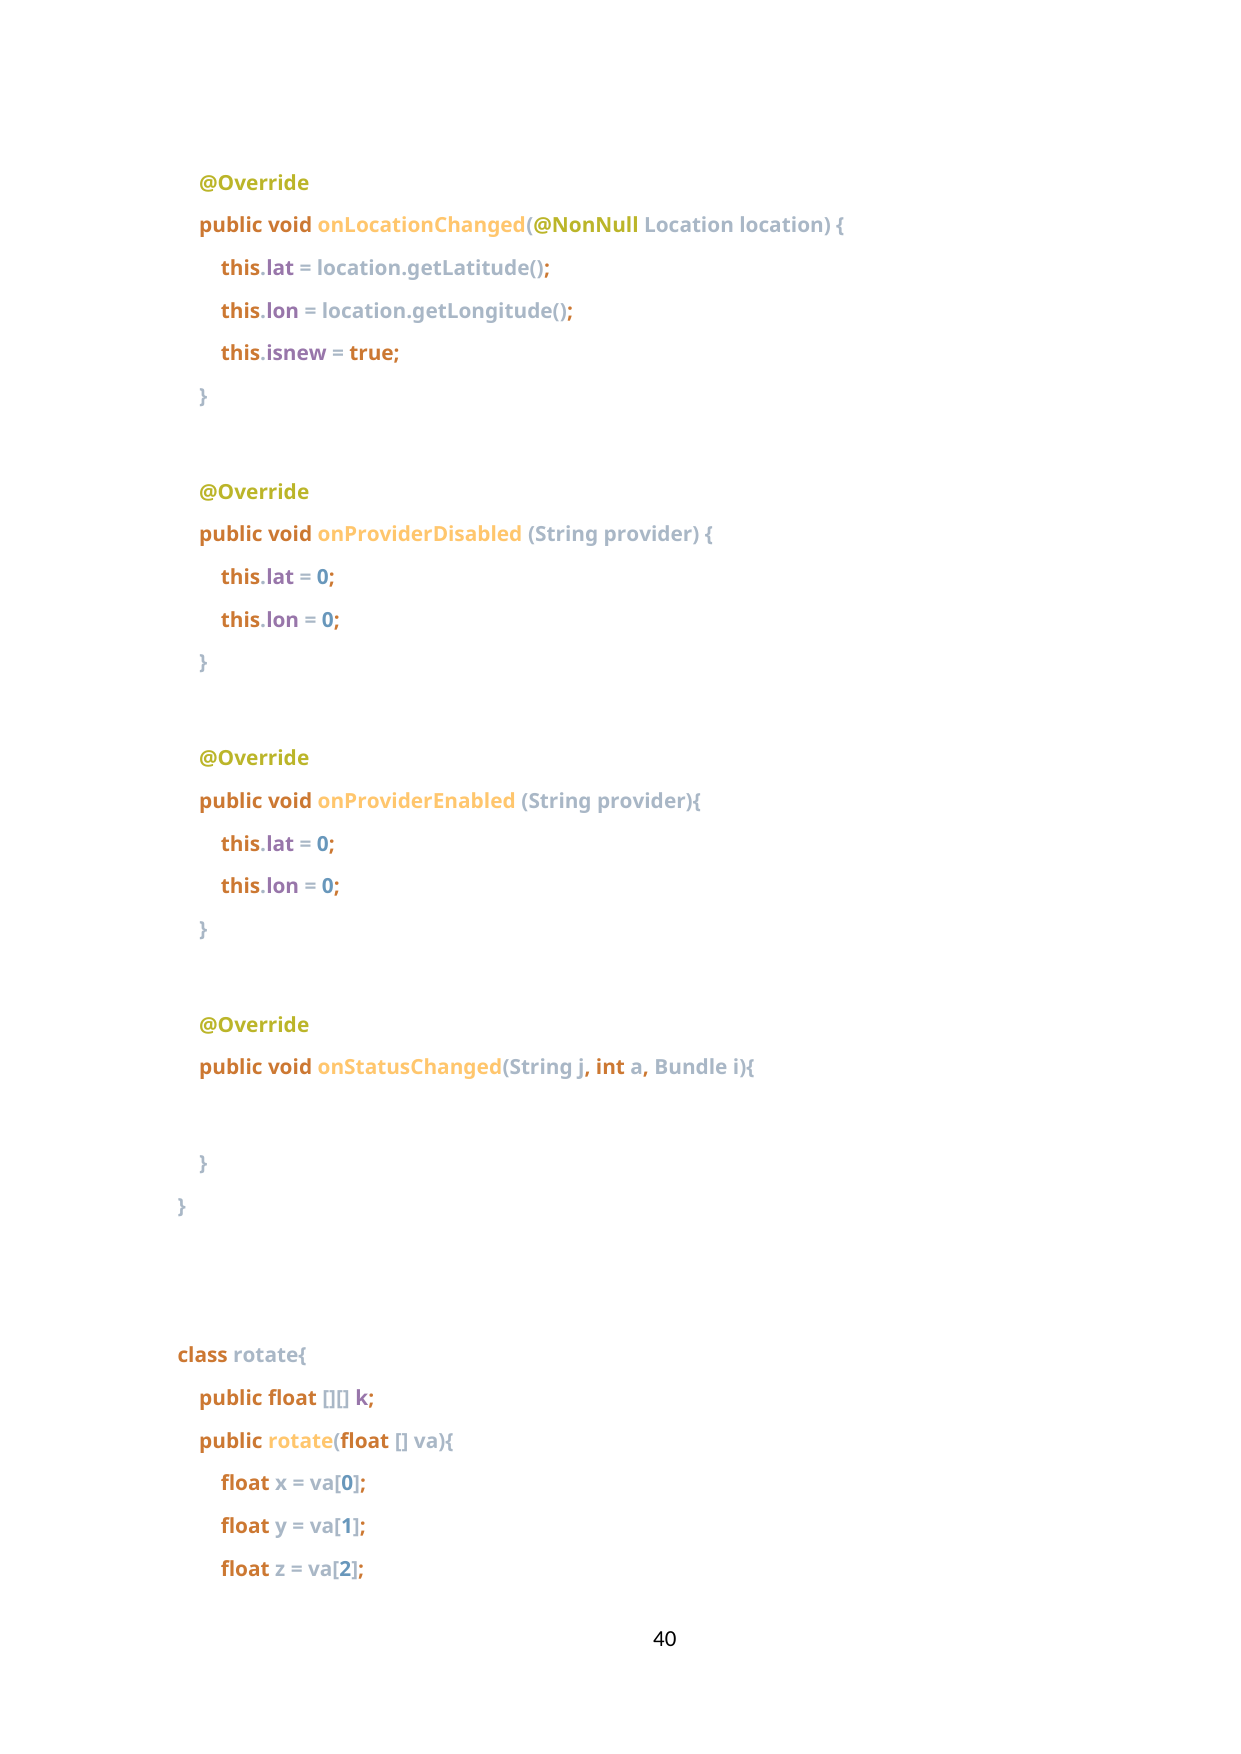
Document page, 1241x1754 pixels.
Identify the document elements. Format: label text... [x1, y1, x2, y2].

text @Override public void onLocationChanged(@NonNull Location location) { this.lat = location.getLatitude(); this.lon = location.getLongitude(); this.isnew = true; } @Override public void onProviderDisabled (String provider) { this.lat = 0; this.lon = 0; } @Override public void onProviderEnabled (String provider){ this.lat = 0; this.lon = 0; } @Override public void onStatusChanged(String j, int a, Bundle i){ } } class rotate{ public float [][] k; public rotate(float [] va){ float x = va[0]; float y = va[1]; float z = va[2]; [177, 118, 1152, 1582]
